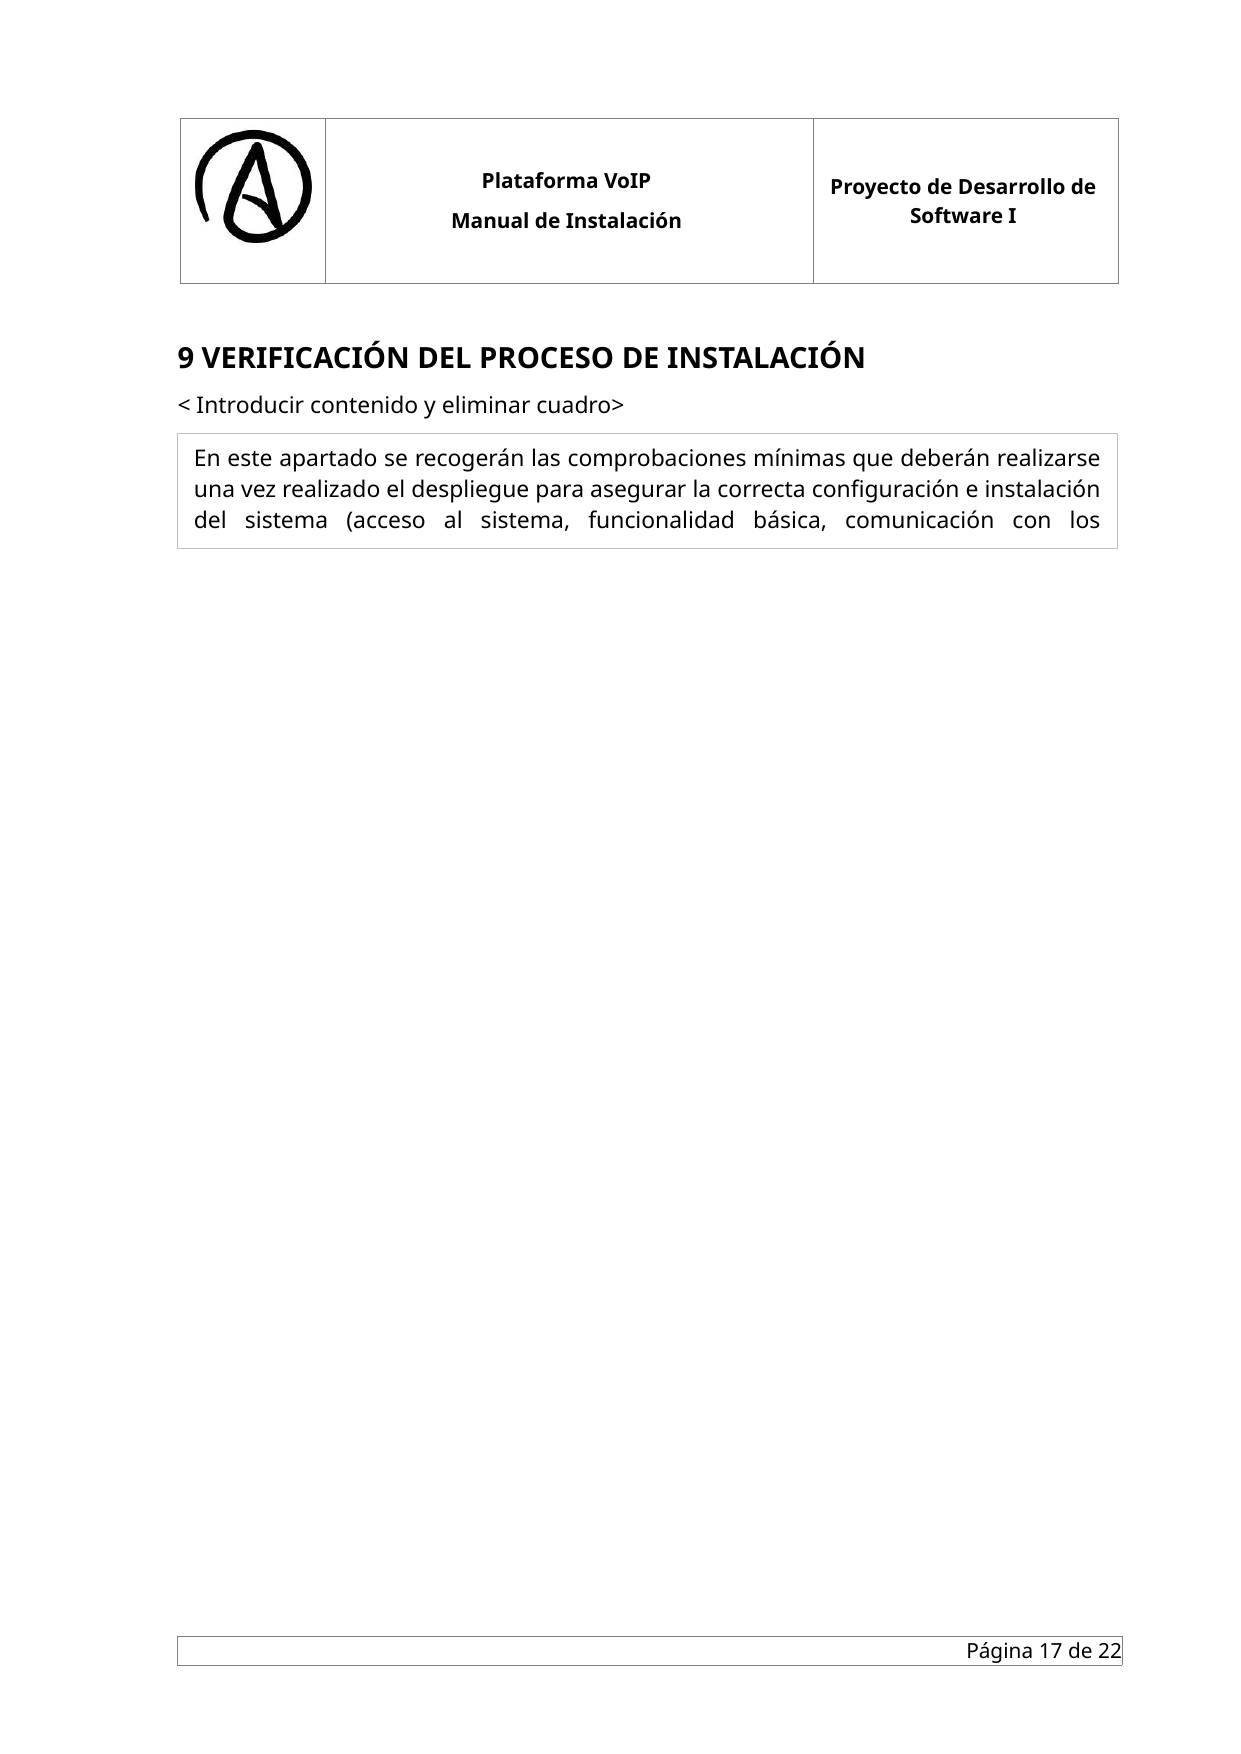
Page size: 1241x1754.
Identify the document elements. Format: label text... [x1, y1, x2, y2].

text En este apartado se recogerán las comprobaciones mínimas que deberán realizarse una vez realizado el despliegue para asegurar la correcta configuración e instalación del sistema (acceso al sistema, funcionalidad básica, comunicación con los diferentes sistemas externos, etc.). [194, 442, 1101, 540]
text < Introducir contenido y eliminar cuadro> [177, 389, 1122, 420]
subtitle VERIFICACIÓN DEL PROCESO DE INSTALACIÓN [177, 337, 1122, 377]
